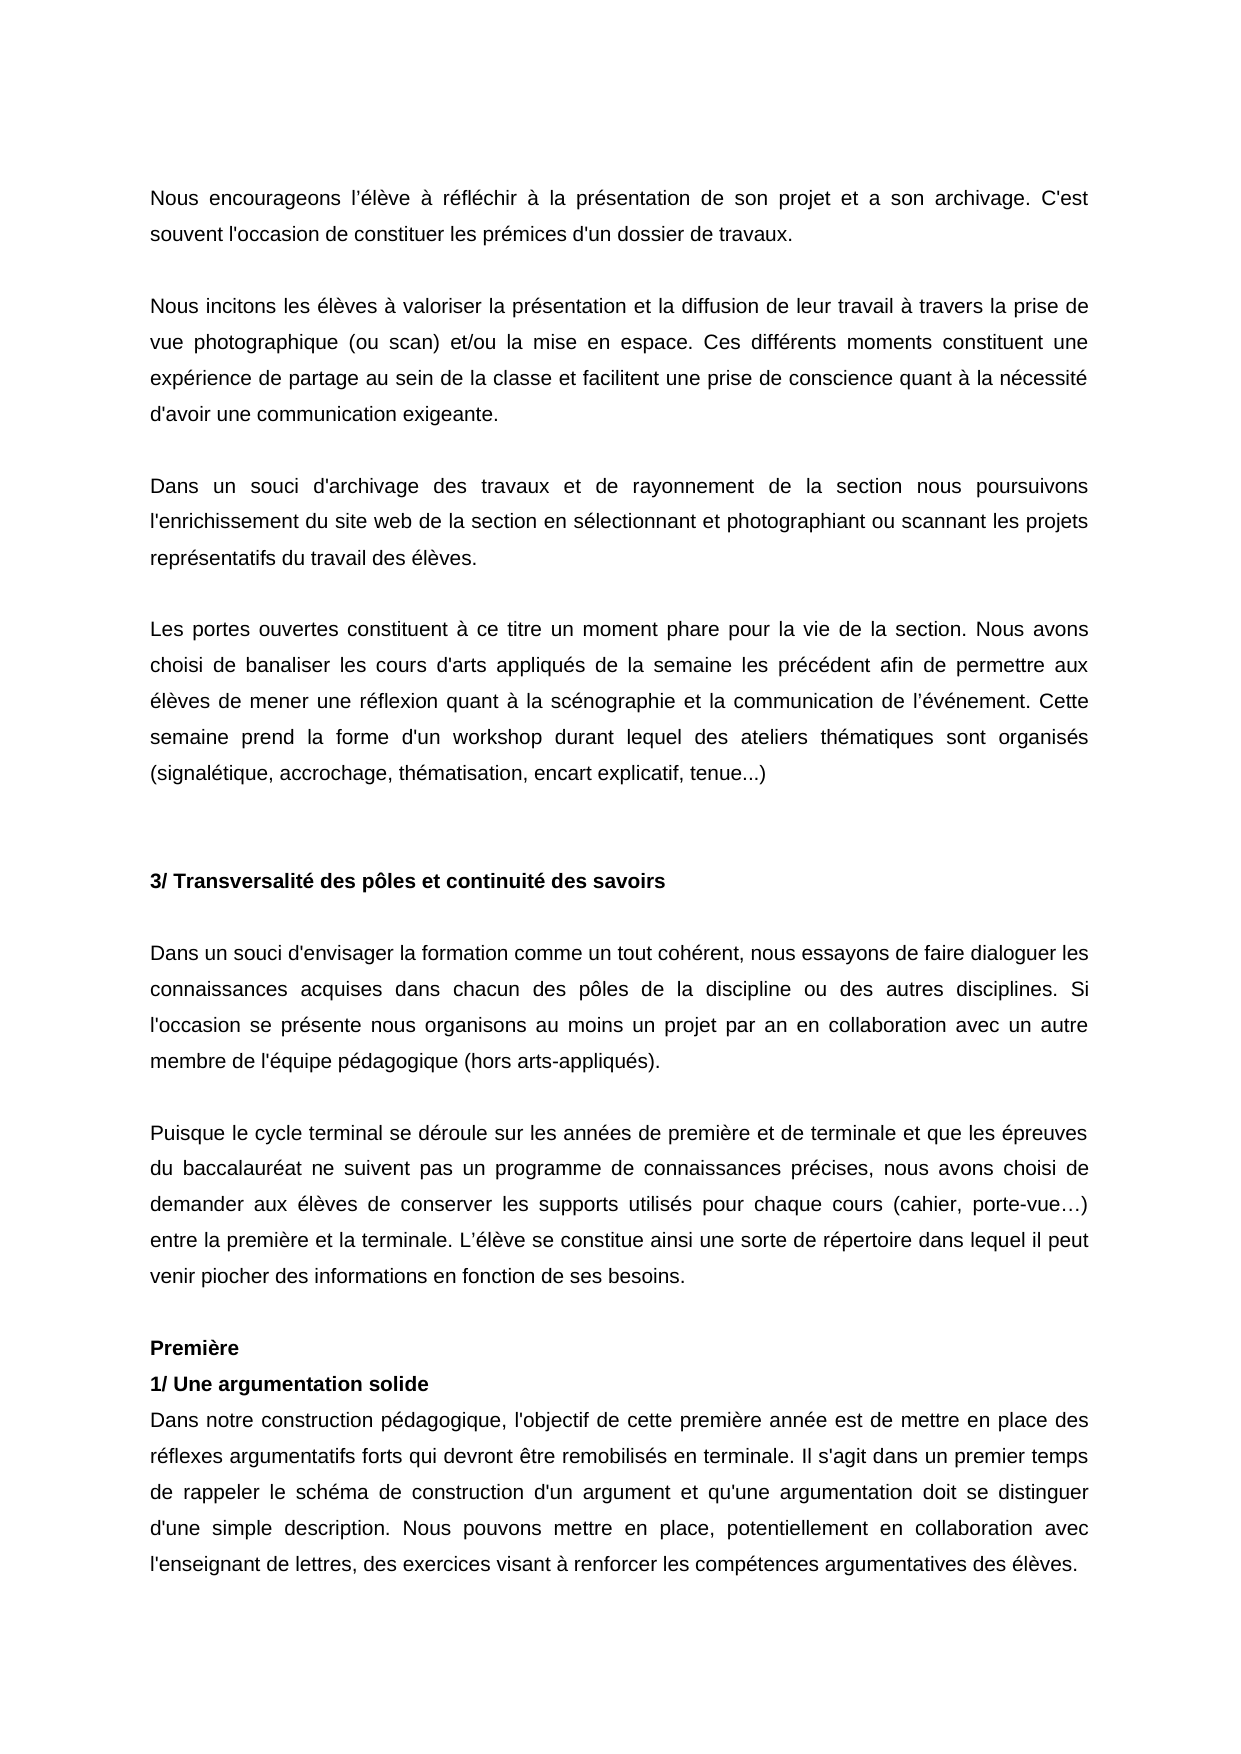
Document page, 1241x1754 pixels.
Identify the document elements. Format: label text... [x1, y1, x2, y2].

text Dans notre construction pédagogique, l'objectif de cette première année est de mettre en place des réflexes argumentatifs forts qui devront être remobilisés en terminale. Il s'agit dans un premier temps de rappeler le schéma de construction d'un argument et qu'une argumentation doit se distinguer d'une simple description. Nous pouvons mettre en place, potentiellement en collaboration avec l'enseignant de lettres, des exercices visant à renforcer les compétences argumentatives des élèves. [150, 1408, 1090, 1576]
text Nous incitons les élèves à valoriser la présentation et la diffusion de leur travail à travers la prise de vue photographique (ou scan) et/ou la mise en espace. Ces différents moments constituent une expérience de partage au sein de la classe et facilitent une prise de conscience quant à la nécessité d'avoir une communication exigeante. [150, 294, 1090, 426]
text Première [150, 1336, 1090, 1360]
text Dans un souci d'envisager la formation comme un tout cohérent, nous essayons de faire dialoguer les connaissances acquises dans chacun des pôles de la discipline ou des autres disciplines. Si l'occasion se présente nous organisons au moins un projet par an en collaboration avec un autre membre de l'équipe pédagogique (hors arts-appliqués). [150, 941, 1090, 1072]
text Puisque le cycle terminal se déroule sur les années de première et de terminale et que les épreuves du baccalauréat ne suivent pas un programme de connaissances précises, nous avons choisi de demander aux élèves de conserver les supports utilisés pour chaque cours (cahier, porte-vue…) entre la première et la terminale. L’élève se constitue ainsi une sorte de répertoire dans lequel il peut venir piocher des informations en fonction de ses besoins. [150, 1120, 1090, 1288]
text Les portes ouvertes constituent à ce titre un moment phare pour la vie de la section. Nous avons choisi de banaliser les cours d'arts appliqués de la semaine les précédent afin de permettre aux élèves de mener une réflexion quant à la scénographie et la communication de l’événement. Cette semaine prend la forme d'un workshop durant lequel des ateliers thématiques sont organisés (signalétique, accrochage, thématisation, encart explicatif, tenue...) [150, 617, 1090, 785]
text Nous encourageons l’élève à réfléchir à la présentation de son projet et a son archivage. C'est souvent l'occasion de constituer les prémices d'un dossier de travaux. [150, 186, 1090, 246]
text 3/ Transversalité des pôles et continuité des savoirs [150, 869, 1090, 893]
text 1/ Une argumentation solide [150, 1372, 1090, 1396]
text Dans un souci d'archivage des travaux et de rayonnement de la section nous poursuivons l'enrichissement du site web de la section en sélectionnant et photographiant ou scannant les projets représentatifs du travail des élèves. [150, 473, 1090, 569]
